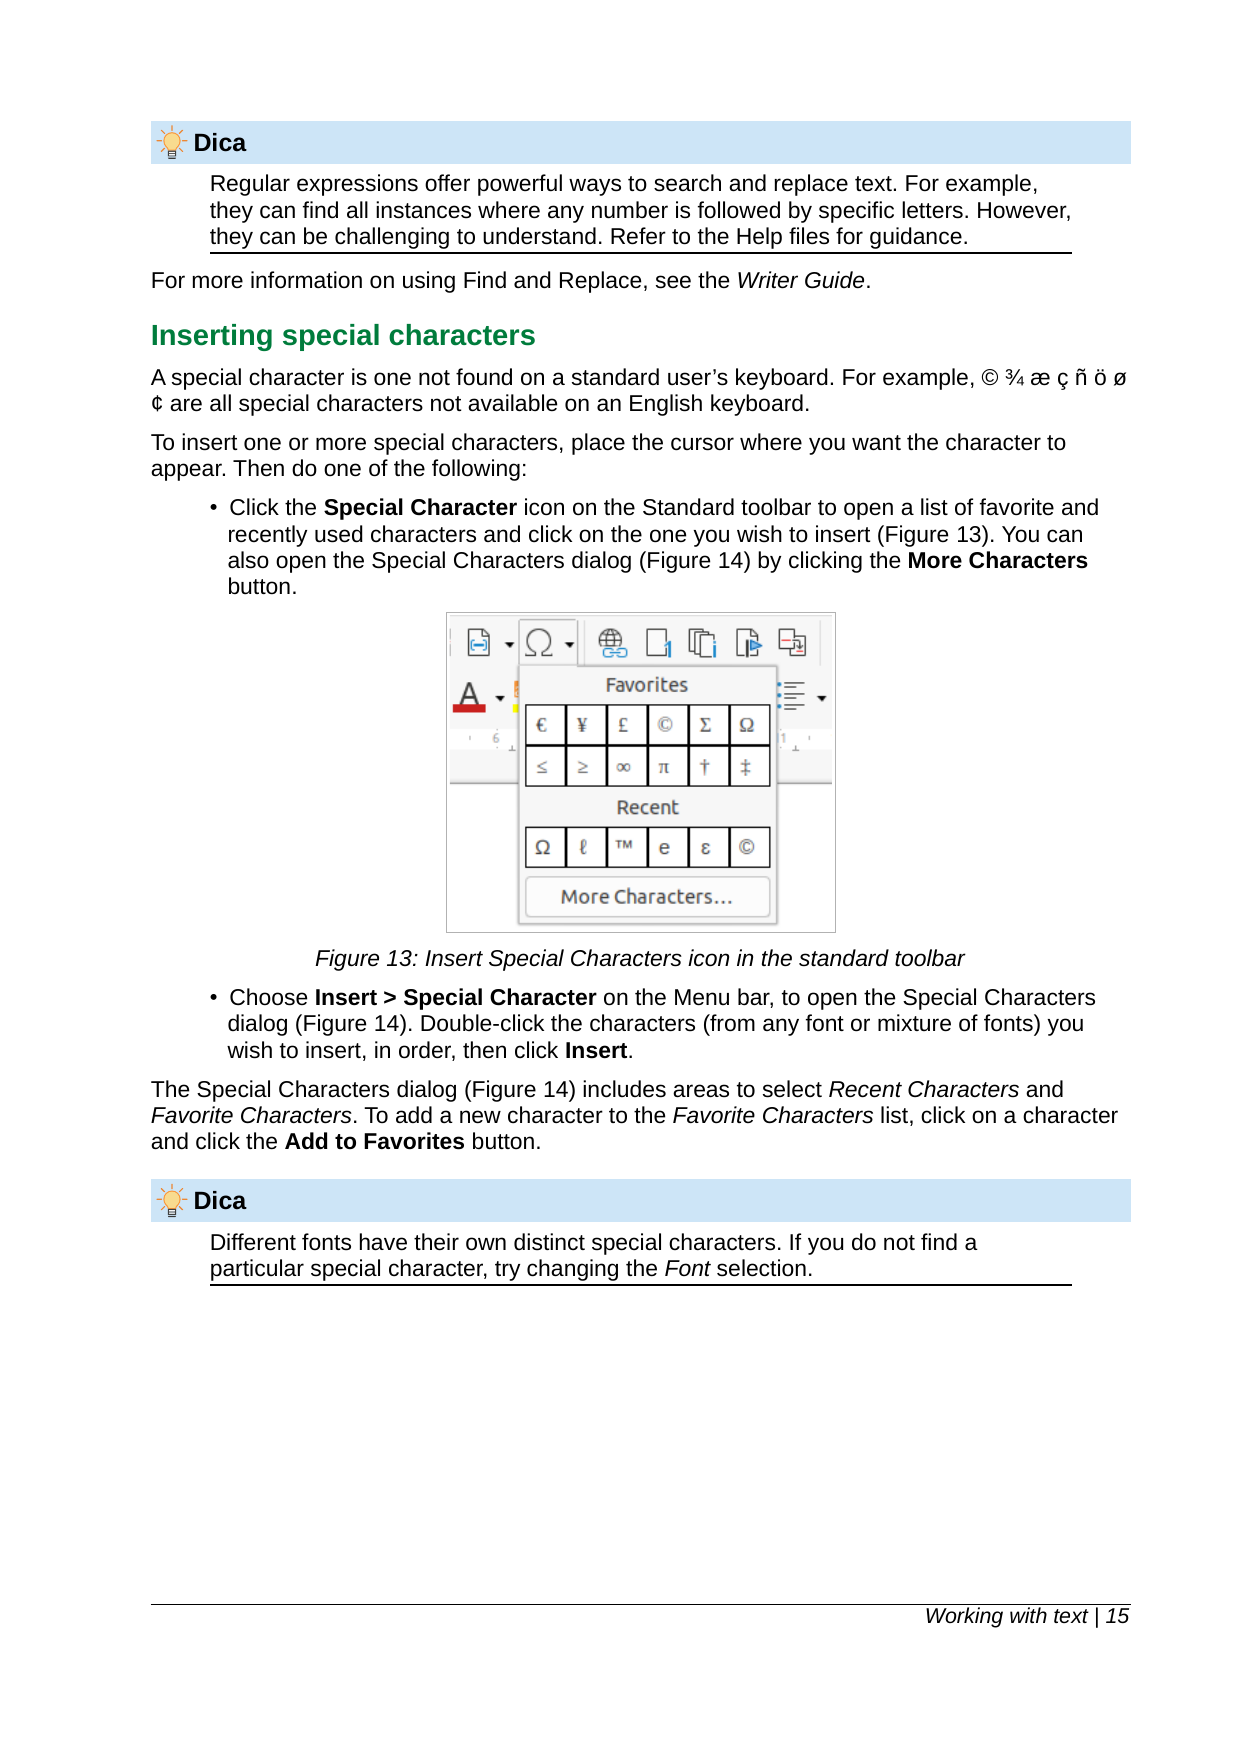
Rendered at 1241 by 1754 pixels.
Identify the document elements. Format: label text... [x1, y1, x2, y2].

text Different fonts have their own distinct special characters. If you do not find a particular special character, try changing the Font selection. [209, 1228, 1072, 1286]
picture [449, 615, 832, 930]
text The Special Characters dialog (Figure 14) includes areas to select Recent Characters and Favorite Characters. To add a new character to the Favorite Characters list, click on a character and click the Add to Favorites button. [151, 1076, 1131, 1154]
subtitle Inserting special characters [151, 318, 1131, 351]
text Figure 13: Insert Special Characters icon in the standard toolbar [315, 945, 967, 972]
subtitle Dica [151, 121, 1131, 164]
list Click the Special Character icon on the Standard toolbar to open a list of favorite and recently used characters and click on the one you wish to insert (Figure 13). You can also open the Special Characters dialog (Figure 14) by clicking the More Characters button. [209, 494, 1131, 600]
subtitle Dica [151, 1179, 1131, 1222]
text For more information on using Find and Replace, see the Writer Guide. [151, 267, 1131, 293]
list To insert one or more special characters, place the cursor where you want the character to appear. Then do one of the following: [151, 429, 1131, 482]
text A special character is one not found on a standard user’s keyboard. For example, © ¾ æ ç ñ ö ø ¢ are all special characters not available on an English keyboard. [151, 364, 1131, 417]
list Choose Insert > Special Character on the Menu bar, to open the Special Characters dialog (Figure 14). Double-click the characters (from any font or mixture of fonts) you wish to insert, in order, then click Insert. [209, 984, 1131, 1063]
text Regular expressions offer powerful ways to search and replace text. For example, they can find all instances where any number is followed by specific letters. However, they can be challenging to understand. Refer to the Help files for guidance. [209, 170, 1072, 254]
